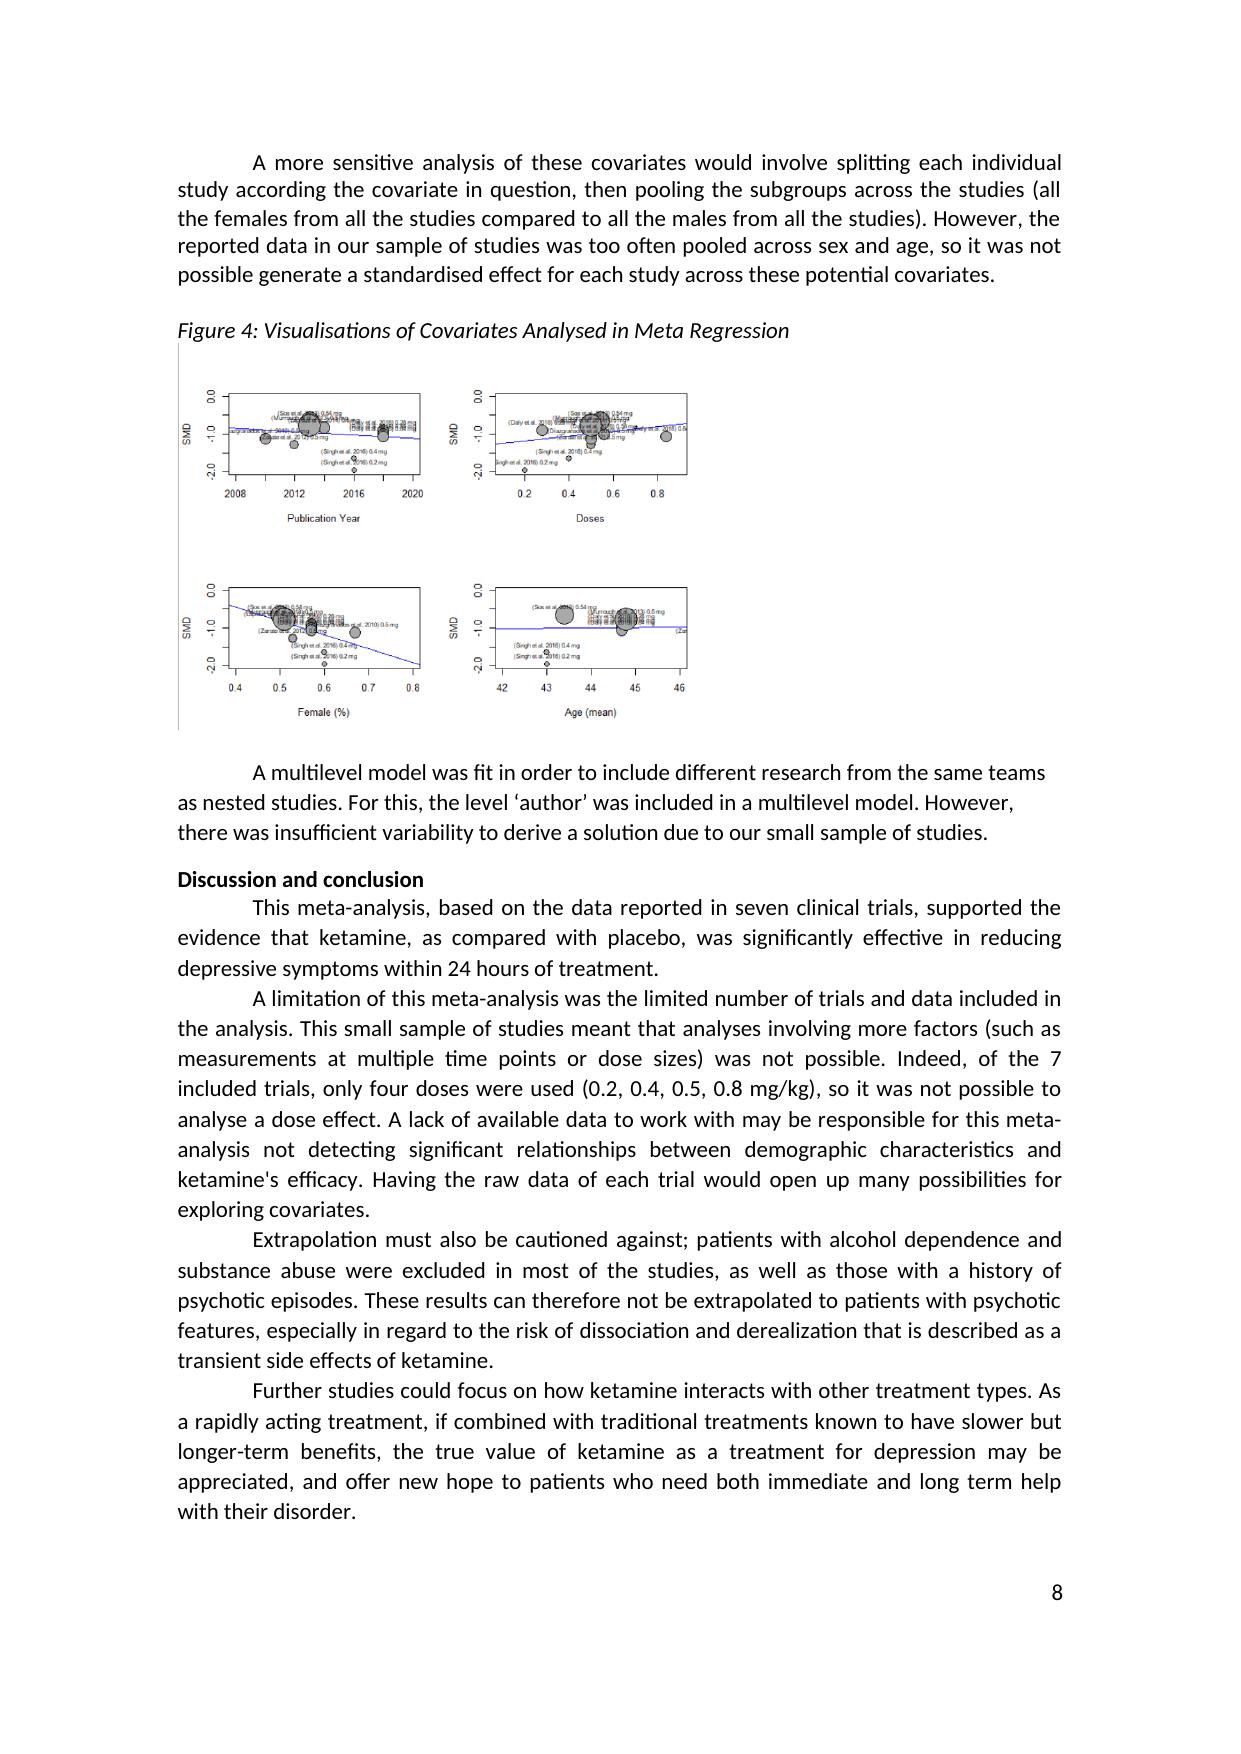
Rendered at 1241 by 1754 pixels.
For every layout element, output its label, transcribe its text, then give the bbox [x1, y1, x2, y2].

picture [177, 343, 710, 730]
text A more sensitive analysis of these covariates would involve splitting each individual study according the covariate in question, then pooling the subgroups across the studies (all the females from all the studies compared to all the males from all the studies). However, the reported data in our sample of studies was too often pooled across sex and age, so it was not possible generate a standardised effect for each study across these potential covariates. [177, 148, 1063, 288]
text Discussion and conclusion [177, 865, 1063, 893]
text A limitation of this meta-analysis was the limited number of trials and data included in the analysis. This small sample of studies meant that analyses involving more factors (such as measurements at multiple time points or dose sizes) was not possible. Indeed, of the 7 included trials, only four doses were used (0.2, 0.4, 0.5, 0.8 mg/kg), so it was not possible to analyse a dose effect. A lack of available data to work with may be responsible for this meta-analysis not detecting significant relationships between demographic characteristics and ketamine's efficacy. Having the raw data of each trial would open up many possibilities for exploring covariates. [177, 984, 1063, 1223]
text Extrapolation must also be cautioned against; patients with alcohol dependence and substance abuse were excluded in most of the studies, as well as those with a history of psychotic episodes. These results can therefore not be extrapolated to patients with psychotic features, especially in regard to the risk of dissociation and derealization that is described as a transient side effects of ketamine. [177, 1226, 1063, 1374]
text Further studies could focus on how ketamine interacts with other treatment types. As a rapidly acting treatment, if combined with traditional treatments known to have slower but longer-term benefits, the true value of ketamine as a treatment for depression may be appreciated, and offer new hope to patients who need both immediate and long term help with their disorder. [177, 1377, 1063, 1526]
text This meta-analysis, based on the data reported in seven clinical trials, supported the evidence that ketamine, as compared with placebo, was significantly effective in reducing depressive symptoms within 24 hours of treatment. [177, 893, 1063, 982]
text A multilevel model was fit in order to include different research from the same teams as nested studies. For this, the level ‘author’ was included in a multilevel model. However, there was insufficient variability to derive a solution due to our small sample of studies. [177, 758, 1063, 846]
text Figure 4: Visualisations of Covariates Analysed in Meta Regression [177, 316, 1063, 344]
